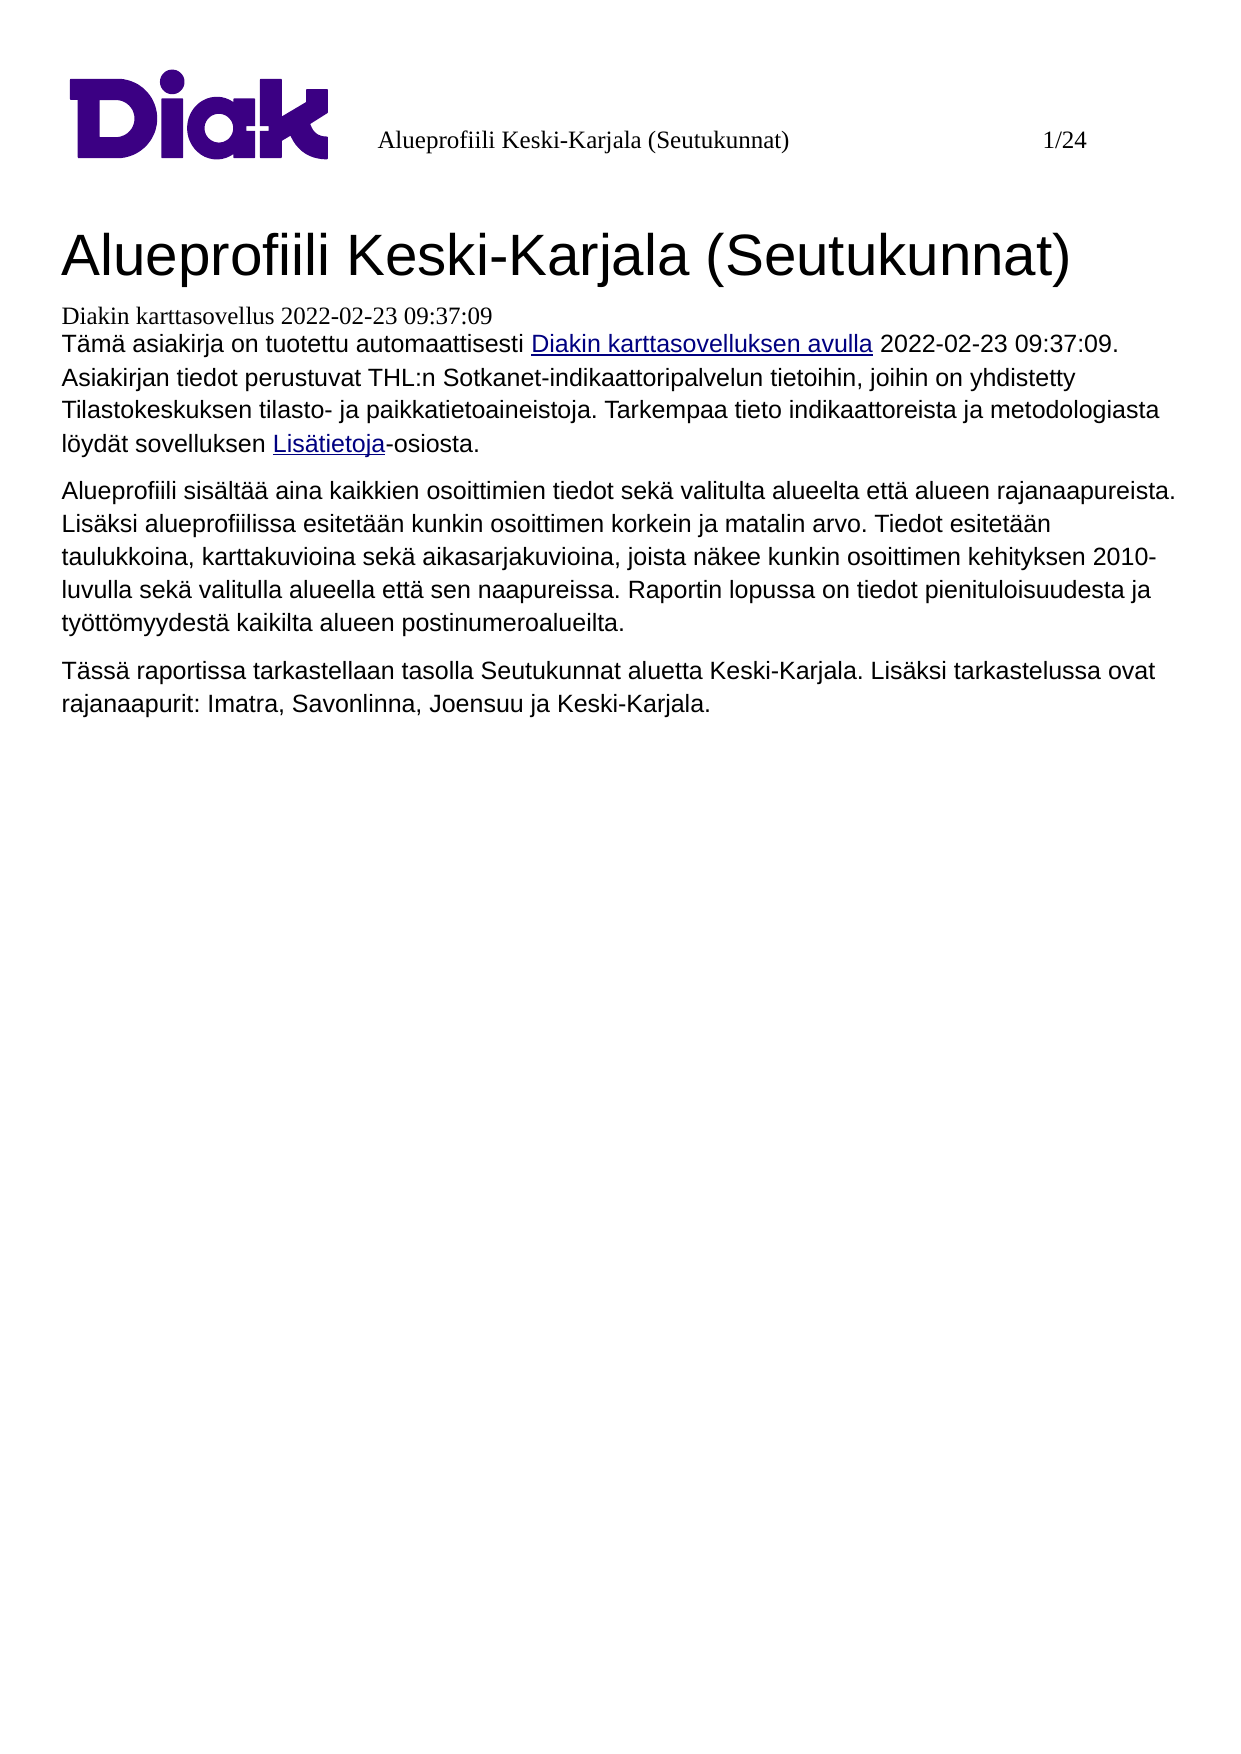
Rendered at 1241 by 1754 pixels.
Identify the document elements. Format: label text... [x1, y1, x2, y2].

title Alueprofiili Keski-Karjala (Seutukunnat) [61, 221, 1179, 288]
text Alueprofiili sisältää aina kaikkien osoittimien tiedot sekä valitulta alueelta että alueen rajanaapureista. Lisäksi alueprofiilissa esitetään kunkin osoittimen korkein ja matalin arvo. Tiedot esitetään taulukkoina, karttakuvioina sekä aikasarjakuvioina, joista näkee kunkin osoittimen kehityksen 2010-luvulla sekä valitulla alueella että sen naapureissa. Raportin lopussa on tiedot pienituloisuudesta ja työttömyydestä kaikilta alueen postinumeroalueilta. [61, 476, 1179, 637]
text Diakin karttasovellus 2022-02-23 09:37:09 [61, 301, 1179, 329]
text Tämä asiakirja on tuotettu automaattisesti Diakin karttasovelluksen avulla 2022-02-23 09:37:09. Asiakirjan tiedot perustuvat THL:n Sotkanet-indikaattoripalvelun tietoihin, joihin on yhdistetty Tilastokeskuksen tilasto- ja paikkatietoaineistoja. Tarkempaa tieto indikaattoreista ja metodologiasta löydät sovelluksen Lisätietoja-osiosta. [61, 329, 1179, 457]
text Tässä raportissa tarkastellaan tasolla Seutukunnat aluetta Keski-Karjala. Lisäksi tarkastelussa ovat rajanaapurit: Imatra, Savonlinna, Joensuu ja Keski-Karjala. [61, 656, 1179, 718]
